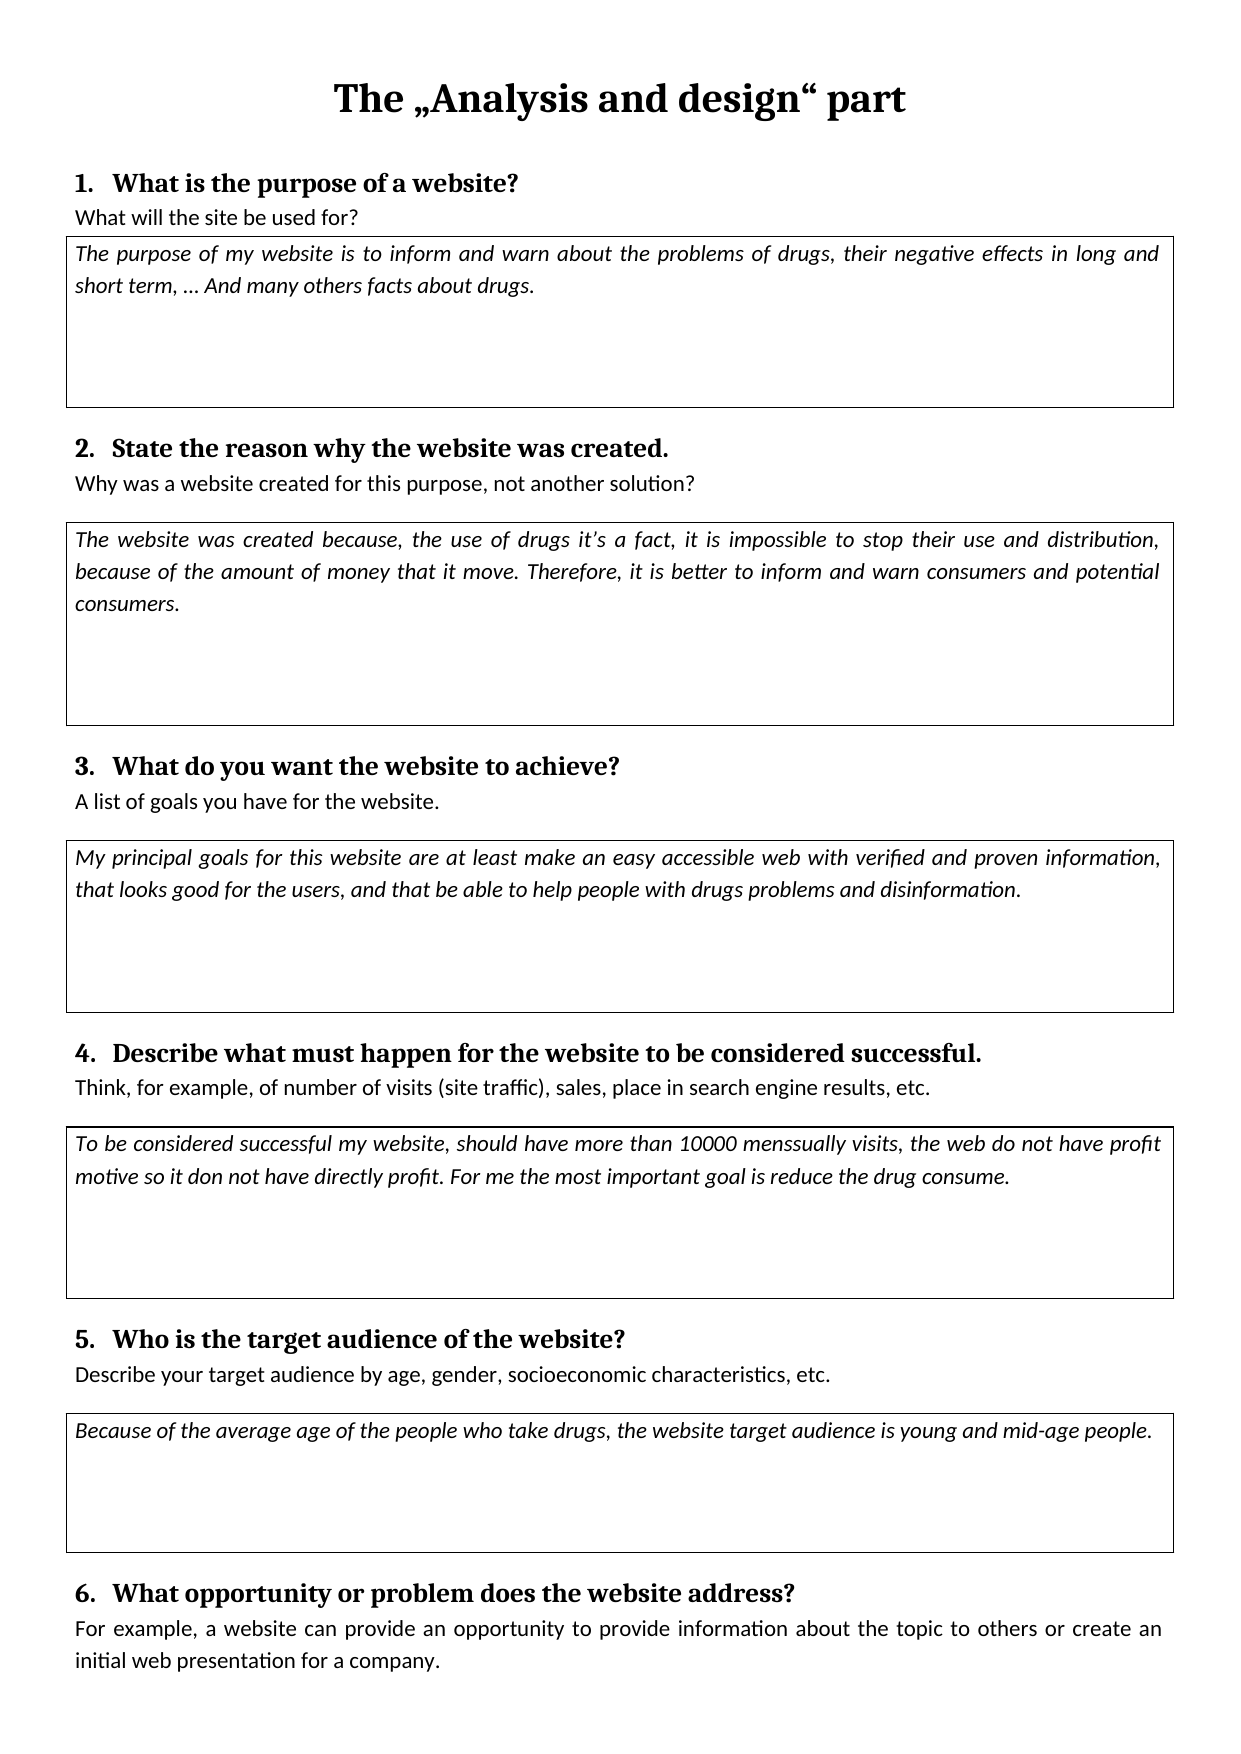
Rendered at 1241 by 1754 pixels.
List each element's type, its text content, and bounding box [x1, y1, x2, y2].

text For example, a website can provide an opportunity to provide information about the topic to others or create an initial web presentation for a company. [75, 1614, 1165, 1674]
text The website was created because, the use of drugs it’s a fact, it is impossible to stop their use and distribution, because of the amount of money that it move. Therefore, it is better to inform and warn consumers and potential consumers. [67, 523, 1173, 617]
text The purpose of my website is to inform and warn about the problems of drugs, their negative effects in long and short term, … And many others facts about drugs. [67, 237, 1173, 299]
subtitle Describe what must happen for the website to be considered successful. [75, 1038, 1165, 1069]
text What will the site be used for? [75, 203, 1165, 231]
subtitle What is the purpose of a website? [75, 168, 1165, 199]
text Because of the average age of the people who take drugs, the website target audience is young and mid-age people. [67, 1414, 1173, 1444]
subtitle What opportunity or problem does the website address? [75, 1578, 1165, 1609]
text To be considered successful my website, should have more than 10000 menssually visits, the web do not have profit motive so it don not have directly profit. For me the most important goal is reduce the drug consume. [67, 1128, 1173, 1190]
text A list of goals you have for the website. [75, 787, 1165, 815]
text My principal goals for this website are at least make an easy accessible web with verified and proven information, that looks good for the users, and that be able to help people with drugs problems and disinformation. [67, 841, 1173, 903]
subtitle The „Analysis and design“ part [75, 75, 1165, 123]
text Why was a website created for this purpose, not another solution? [75, 469, 1165, 497]
text Think, for example, of number of visits (site traffic), sales, place in search engine results, etc. [75, 1073, 1165, 1101]
subtitle What do you want the website to achieve? [75, 751, 1165, 783]
text Describe your target audience by age, gender, socioeconomic characteristics, etc. [75, 1360, 1165, 1388]
subtitle Who is the target audience of the website? [75, 1324, 1165, 1355]
subtitle State the reason why the website was created. [75, 433, 1165, 464]
